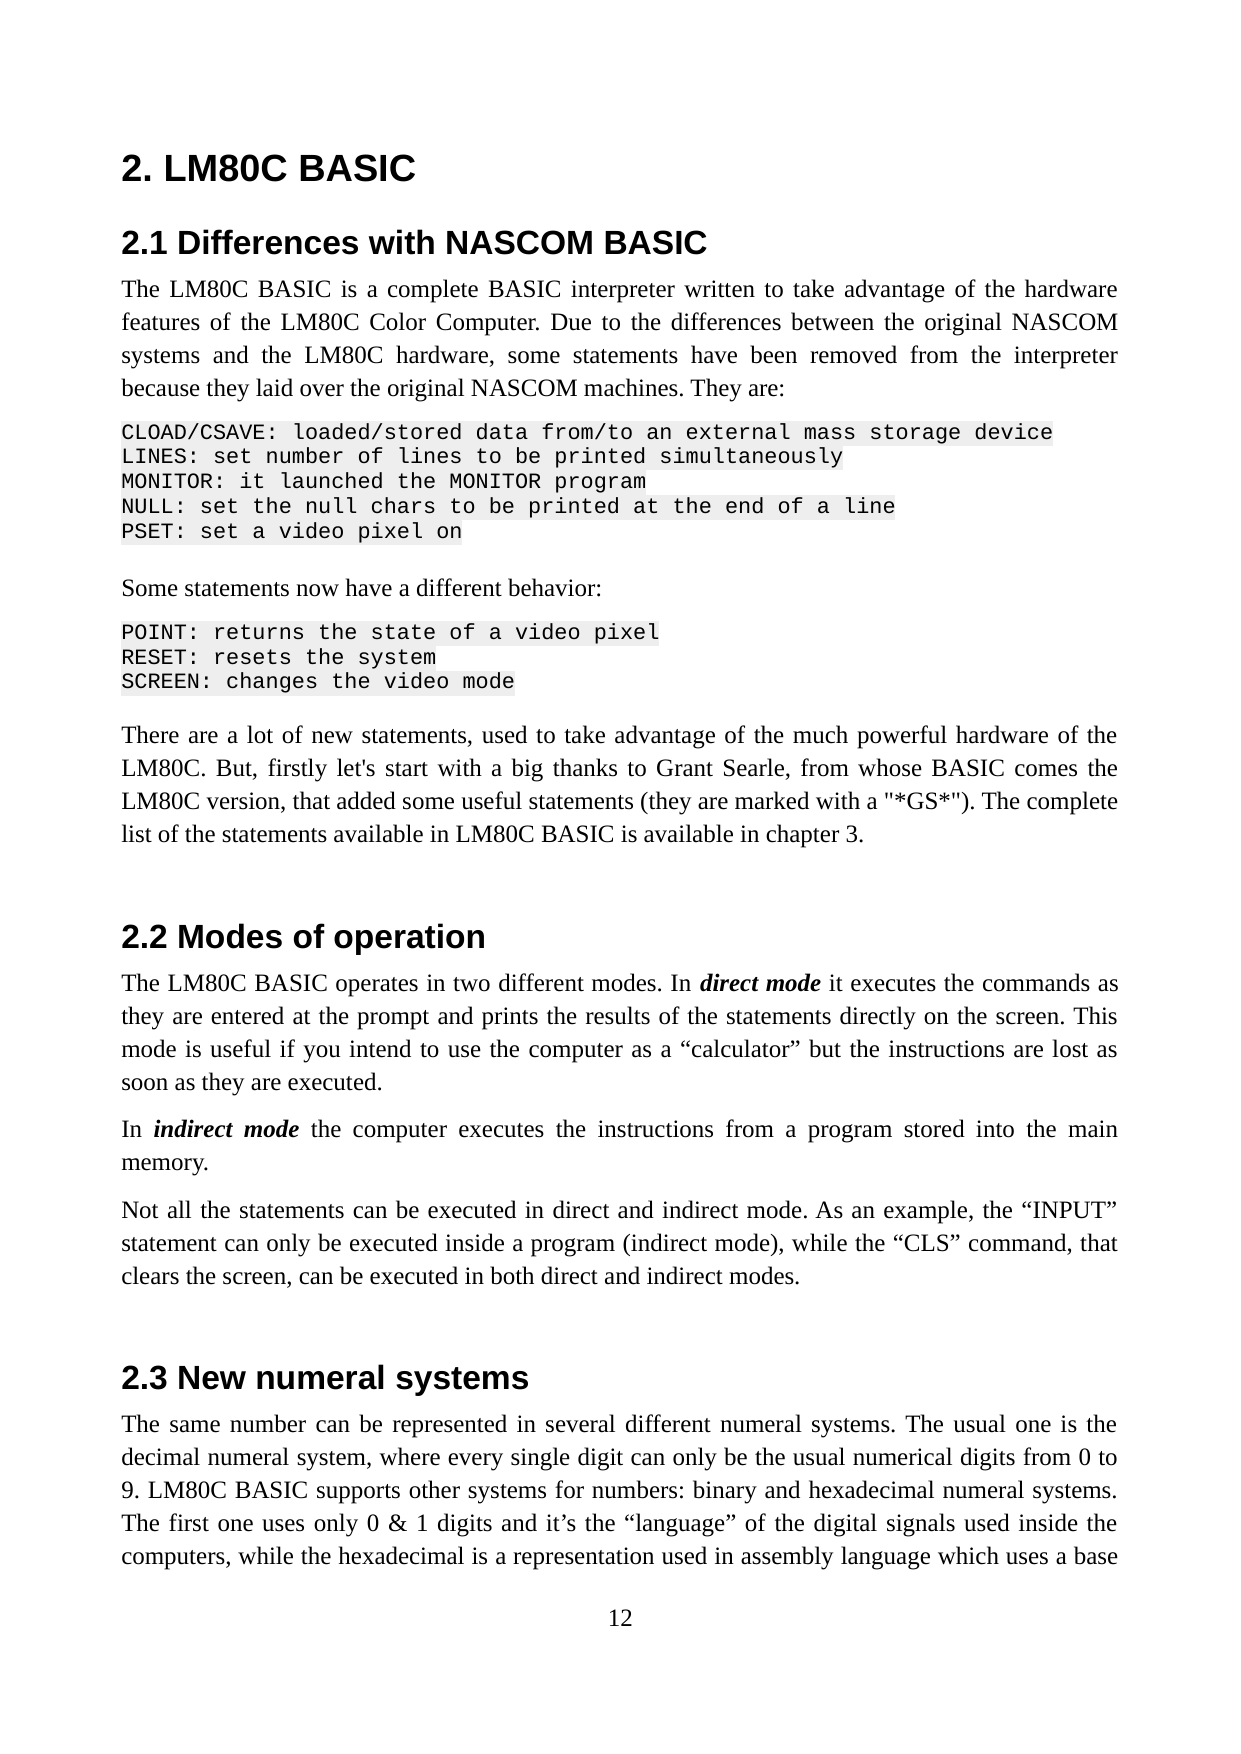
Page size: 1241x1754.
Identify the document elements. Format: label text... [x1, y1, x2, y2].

subtitle 2.2 Modes of operation [121, 917, 1119, 955]
text POINT: returns the state of a video pixel [659, 621, 1119, 646]
subtitle 2.3 New numeral systems [121, 1358, 1119, 1397]
text NULL: set the null chars to be printed at the end of a line [895, 495, 1119, 520]
text RESET: resets the system [436, 646, 1119, 671]
text The same number can be represented in several different numeral systems. The usual one is the decimal numeral system, where every single digit can only be the usual numerical digits from 0 to 9. LM80C BASIC supports other systems for numbers: binary and hexadecimal numeral systems. The first one uses only 0 & 1 digits and it’s the “language” of the digital signals used inside the computers, while the hexadecimal is a representation used in assembly language which uses a base [121, 1409, 1119, 1570]
text PSET: set a video pixel on [462, 520, 1119, 545]
text MONITOR: it launched the MONITOR program [646, 470, 1119, 495]
text The LM80C BASIC is a complete BASIC interpreter written to take advantage of the hardware features of the LM80C Color Computer. Due to the differences between the original NASCOM systems and the LM80C hardware, some statements have been removed from the interpreter because they laid over the original NASCOM machines. They are: [121, 274, 1119, 402]
text There are a lot of new statements, used to take advantage of the much powerful hardware of the LM80C. But, firstly let's start with a big thanks to Grant Searle, from whose BASIC comes the LM80C version, that added some useful statements (they are marked with a "*GS*"). The complete list of the statements available in LM80C BASIC is available in chapter 3. [121, 720, 1119, 848]
text CLOAD/CSAVE: loaded/stored data from/to an external mass storage device [1053, 421, 1119, 446]
text SCREEN: changes the video mode [515, 671, 1119, 696]
text Not all the statements can be executed in direct and indirect mode. As an example, the “INPUT” statement can only be executed inside a program (indirect mode), while the “CLS” command, that clears the screen, can be executed in both direct and indirect modes. [121, 1195, 1119, 1290]
subtitle 2.1 Differences with NASCOM BASIC [121, 223, 1119, 262]
subtitle 2. LM80C BASIC [121, 146, 1119, 190]
text LINES: set number of lines to be printed simultaneously [843, 446, 1119, 470]
text The LM80C BASIC operates in two different modes. In direct mode it executes the commands as they are entered at the prompt and prints the results of the statements directly on the screen. This mode is useful if you intend to use the computer as a “calculator” but the instructions are lost as soon as they are executed. [121, 968, 1119, 1096]
text In indirect mode the computer executes the instructions from a program stored into the main memory. [121, 1114, 1119, 1176]
text Some statements now have a different behavior: [121, 573, 1119, 602]
